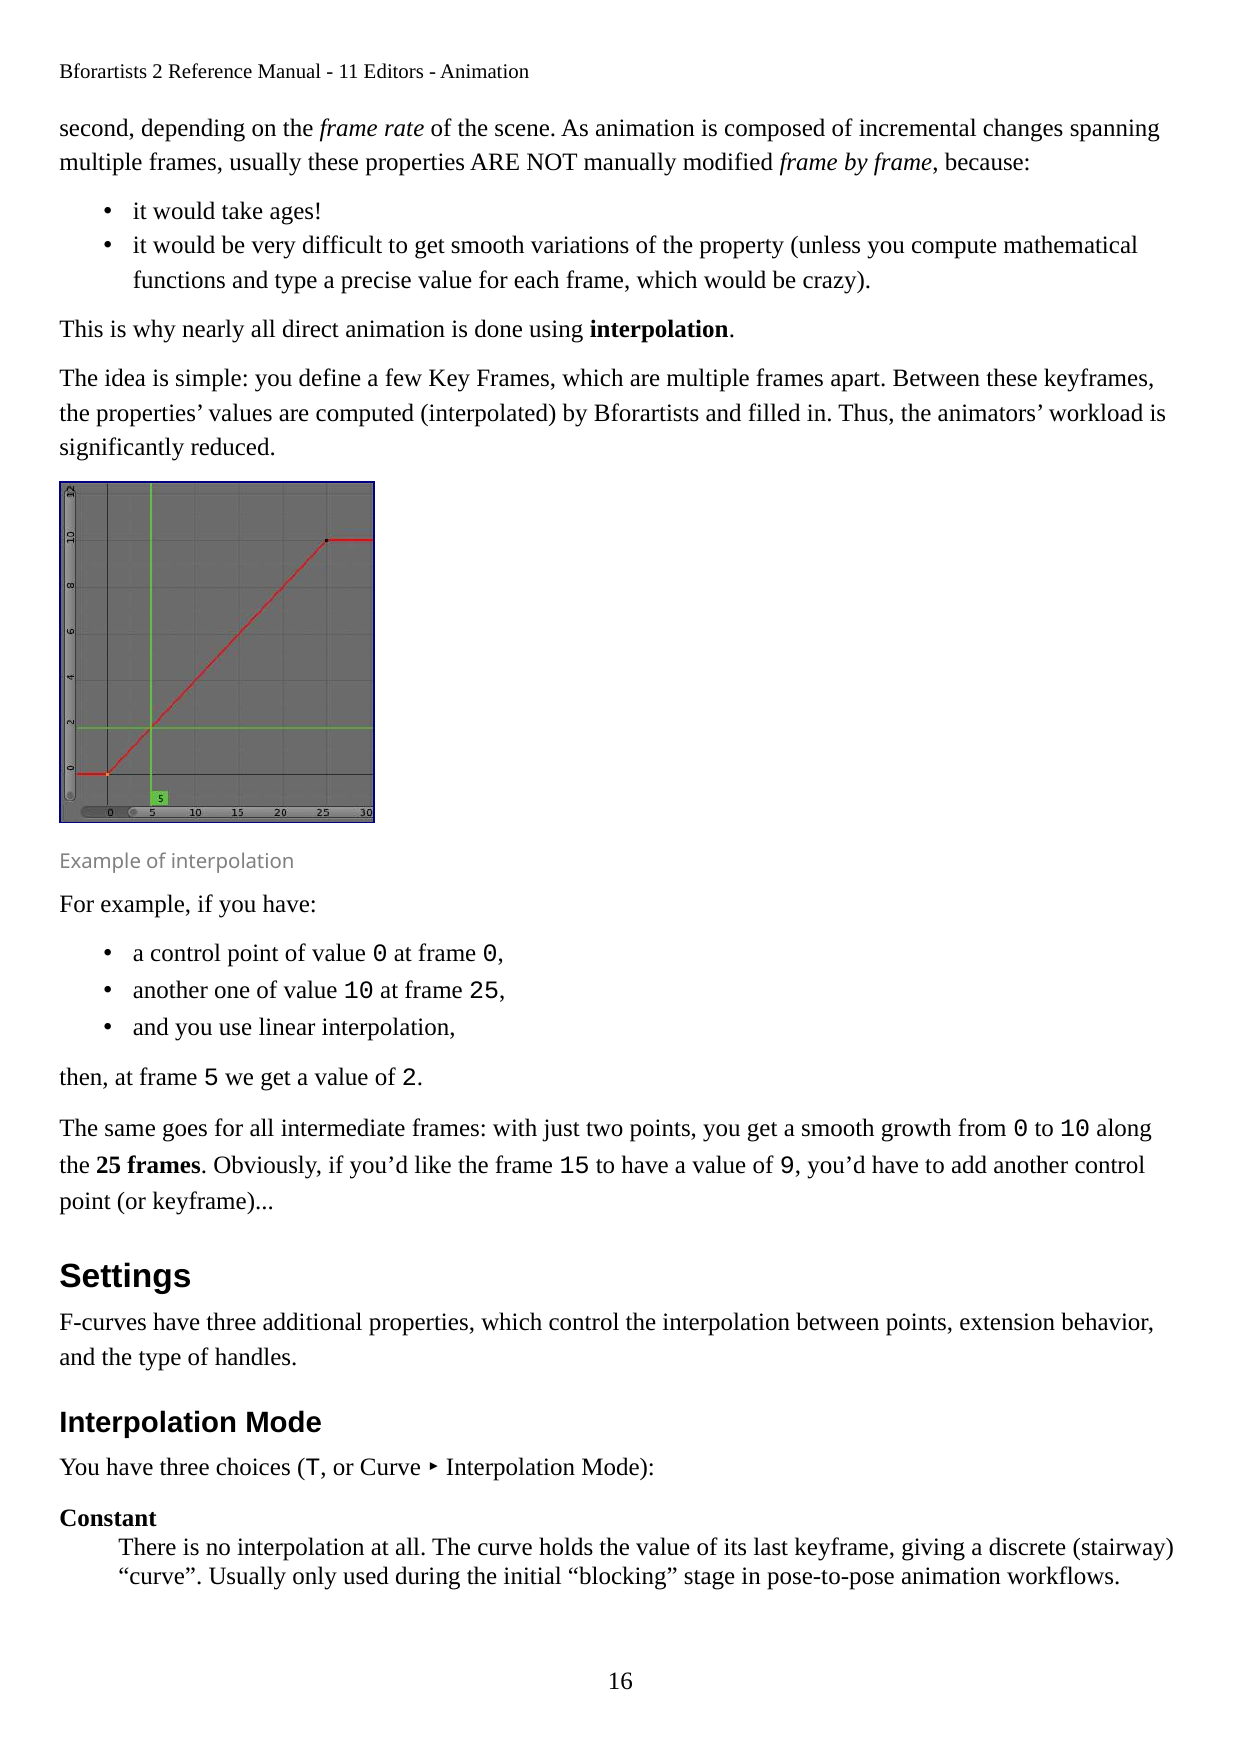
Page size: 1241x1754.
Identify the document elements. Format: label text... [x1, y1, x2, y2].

text F-curves have three additional properties, which control the interpolation between points, extension behavior, and the type of handles. [59, 1307, 1181, 1371]
picture [61, 483, 373, 822]
subtitle Settings [59, 1256, 1181, 1295]
list it would take ages! [103, 196, 1181, 225]
text The idea is simple: you define a few Key Frames, which are multiple frames apart. Between these keyframes, the properties’ values are computed (interpolated) by Bforartists and filled in. Thus, the animators’ workload is significantly reduced. [59, 363, 1181, 461]
list another one of value 10 at frame 25, [103, 976, 1181, 1006]
list a control point of value 0 at frame 0, [103, 938, 1181, 969]
text The same goes for all intermediate frames: with just two points, you get a smooth growth from 0 to 10 along the 25 frames. Obviously, if you’d like the frame 15 to have a value of 9, you’d have to add another control point (or keyframe)... [59, 1113, 1181, 1215]
subtitle Interpolation Mode [59, 1405, 1181, 1439]
text This is why nearly all direct animation is done using interpolation. [59, 314, 1181, 343]
text Example of interpolation [59, 844, 1181, 875]
subtitle Constant [59, 1503, 1181, 1532]
text second, depending on the frame rate of the scene. As animation is composed of incremental changes spanning multiple frames, usually these properties ARE NOT manually modified frame by frame, because: [59, 113, 1181, 176]
list There is no interpolation at all. The curve holds the value of its last keyframe, giving a discrete (stairway) “curve”. Usually only used during the initial “blocking” stage in pose-to-pose animation workflows. [118, 1532, 1181, 1589]
text For example, if you have: [59, 889, 1181, 918]
text then, at frame 5 we get a value of 2. [59, 1062, 1181, 1092]
list it would be very difficult to get smooth variations of the property (unless you compute mathematical functions and type a precise value for each frame, which would be crazy). [103, 231, 1181, 294]
text You have three choices (T, or Curve ‣ Interpolation Mode): [59, 1452, 1181, 1482]
list and you use linear interpolation, [103, 1012, 1181, 1041]
